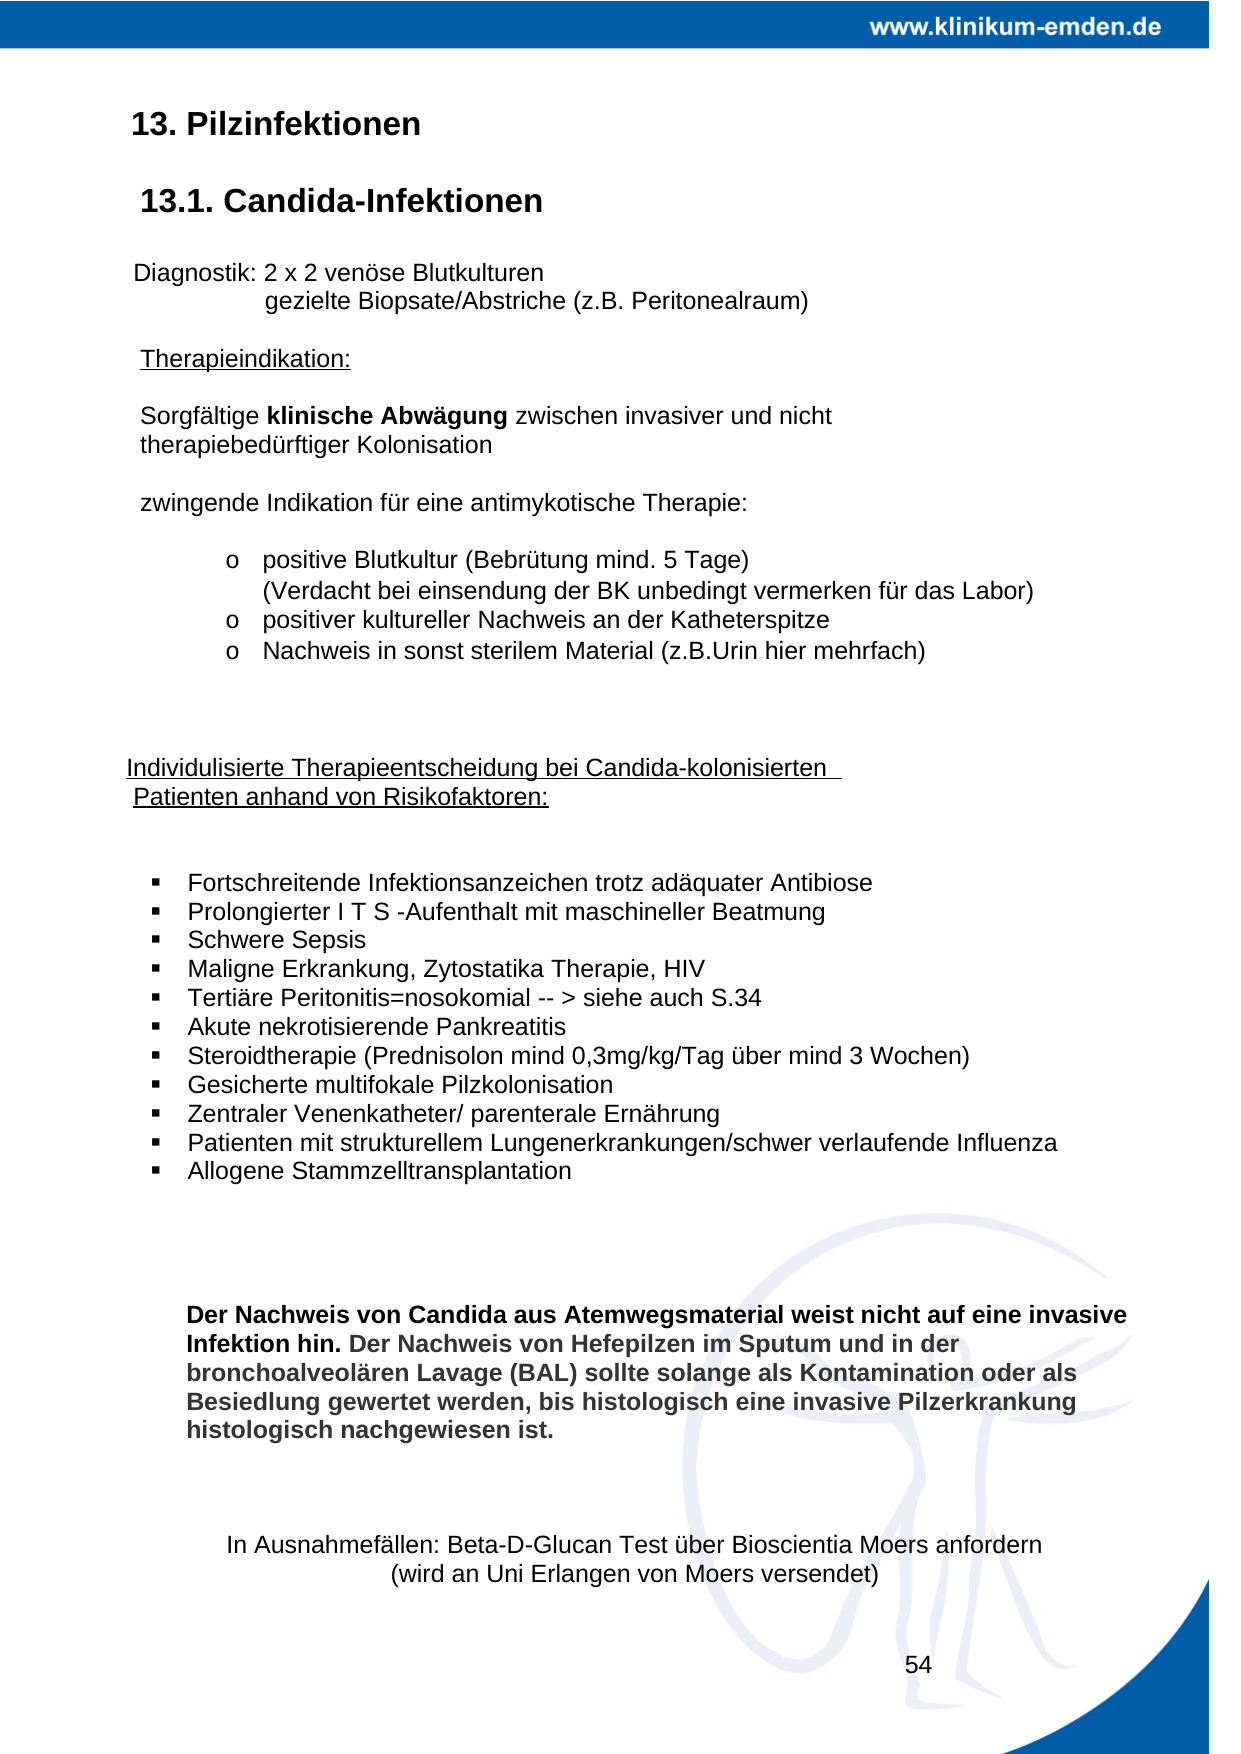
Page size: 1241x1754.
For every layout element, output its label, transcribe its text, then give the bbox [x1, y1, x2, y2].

title therapiebedürftiger Kolonisation [112, 430, 1157, 459]
title Patienten anhand von Risikofaktoren: [112, 782, 1157, 810]
title Steroidtherapie (Prednisolon mind 0,3mg/kg/Tag über mind 3 Wochen) [150, 1041, 1157, 1070]
title Akute nekrotisierende Pankreatitis [150, 1012, 1157, 1041]
title Individulisierte Therapieentscheidung bei Candida-kolonisierten [112, 753, 1157, 782]
picture [0, 1, 1209, 1754]
title Der Nachweis von Candida aus Atemwegsmaterial weist nicht auf eine invasive Infektion hin. Der Nachweis von Hefepilzen im Sputum und in der bronchoalveolären Lavage (BAL) sollte solange als Kontamination oder als Besiedlung gewertet werden, bis histologisch eine invasive Pilzerkrankung histologisch nachgewiesen ist. [186, 1300, 1157, 1444]
title Prolongierter I T S -Aufenthalt mit maschineller Beatmung [150, 897, 1157, 926]
title Gesicherte multifokale Pilzkolonisation [150, 1070, 1157, 1099]
title Sorgfältige klinische Abwägung zwischen invasiver und nicht [112, 401, 1157, 430]
title Tertiäre Peritonitis=nosokomial -- > siehe auch S.34 [150, 983, 1157, 1012]
title 13. Pilzinfektionen [112, 104, 1157, 142]
title Patienten mit strukturellem Lungenerkrankungen/schwer verlaufende Influenza [150, 1127, 1157, 1156]
title positiver kultureller Nachweis an der Katheterspitze [225, 605, 1157, 636]
title Fortschreitende Infektionsanzeichen trotz adäquater Antibiose [150, 868, 1157, 897]
title Nachweis in sonst sterilem Material (z.B.Urin hier mehrfach) [225, 636, 1157, 667]
title positive Blutkultur (Bebrütung mind. 5 Tage) [225, 545, 1157, 576]
title zwingende Indikation für eine antimykotische Therapie: [112, 487, 1157, 516]
title Maligne Erkrankung, Zytostatika Therapie, HIV [150, 954, 1157, 983]
title Zentraler Venenkatheter/ parenterale Ernährung [150, 1099, 1157, 1127]
title (Verdacht bei einsendung der BK unbedingt vermerken für das Labor) [262, 576, 1157, 605]
title Schwere Sepsis [150, 926, 1157, 954]
title gezielte Biopsate/Abstriche (z.B. Peritonealraum) [112, 286, 1157, 315]
title In Ausnahmefällen: Beta-D-Glucan Test über Bioscientia Moers anfordern [112, 1530, 1157, 1559]
title 13.1. Candida-Infektionen [112, 181, 1157, 219]
title Diagnostik: 2 x 2 venöse Blutkulturen [112, 257, 1157, 286]
title Therapieindikation: [112, 344, 1157, 372]
title Allogene Stammzelltransplantation [150, 1156, 1157, 1185]
title (wird an Uni Erlangen von Moers versendet) [112, 1559, 1157, 1588]
